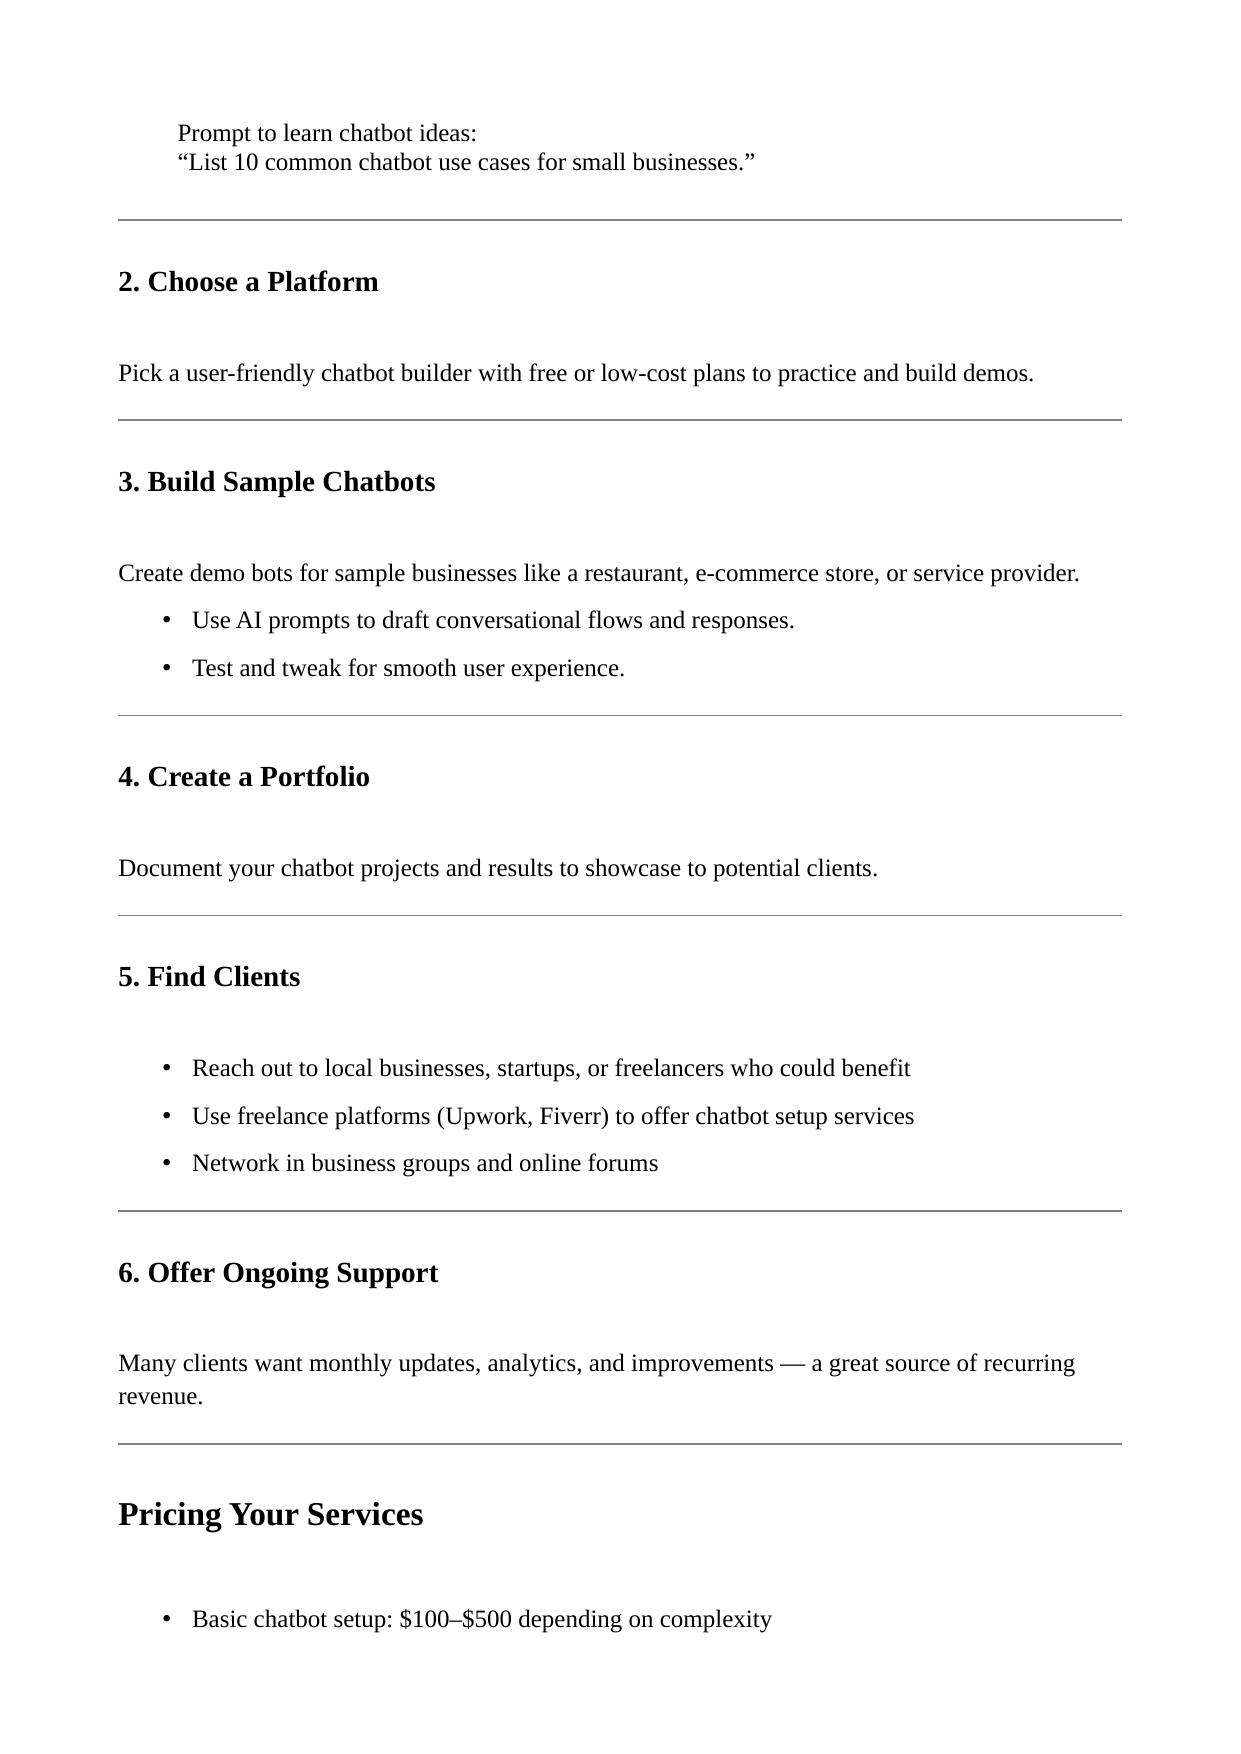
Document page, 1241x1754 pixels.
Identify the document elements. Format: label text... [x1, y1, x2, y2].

subtitle 5. Find Clients [118, 959, 1122, 993]
list Basic chatbot setup: $100–$500 depending on complexity [162, 1604, 1122, 1632]
list Use freelance platforms (Upwork, Fiverr) to offer chatbot setup services [162, 1101, 1122, 1129]
list Test and tweak for smooth user experience. [162, 653, 1122, 682]
text Create demo bots for sample businesses like a restaurant, e-commerce store, or service provider. [118, 558, 1122, 586]
text Many clients want monthly updates, analytics, and improvements — a great source of recurring revenue. [118, 1348, 1122, 1410]
list Use AI prompts to draft conversational flows and responses. [162, 605, 1122, 634]
list Reach out to local businesses, startups, or freelancers who could benefit [162, 1053, 1122, 1082]
subtitle 4. Create a Portfolio [118, 759, 1122, 793]
text Document your chatbot projects and results to showcase to potential clients. [118, 853, 1122, 882]
subtitle 3. Build Sample Chatbots [118, 464, 1122, 498]
subtitle 2. Choose a Platform [118, 264, 1122, 297]
subtitle Pricing Your Services [118, 1494, 1122, 1532]
text Prompt to learn chatbot ideas: “List 10 common chatbot use cases for small businesses.” [177, 118, 1063, 176]
text Pick a user-friendly chatbot builder with free or low-cost plans to practice and build demos. [118, 358, 1122, 386]
subtitle 6. Offer Ongoing Support [118, 1255, 1122, 1288]
list Network in business groups and online forums [162, 1148, 1122, 1177]
